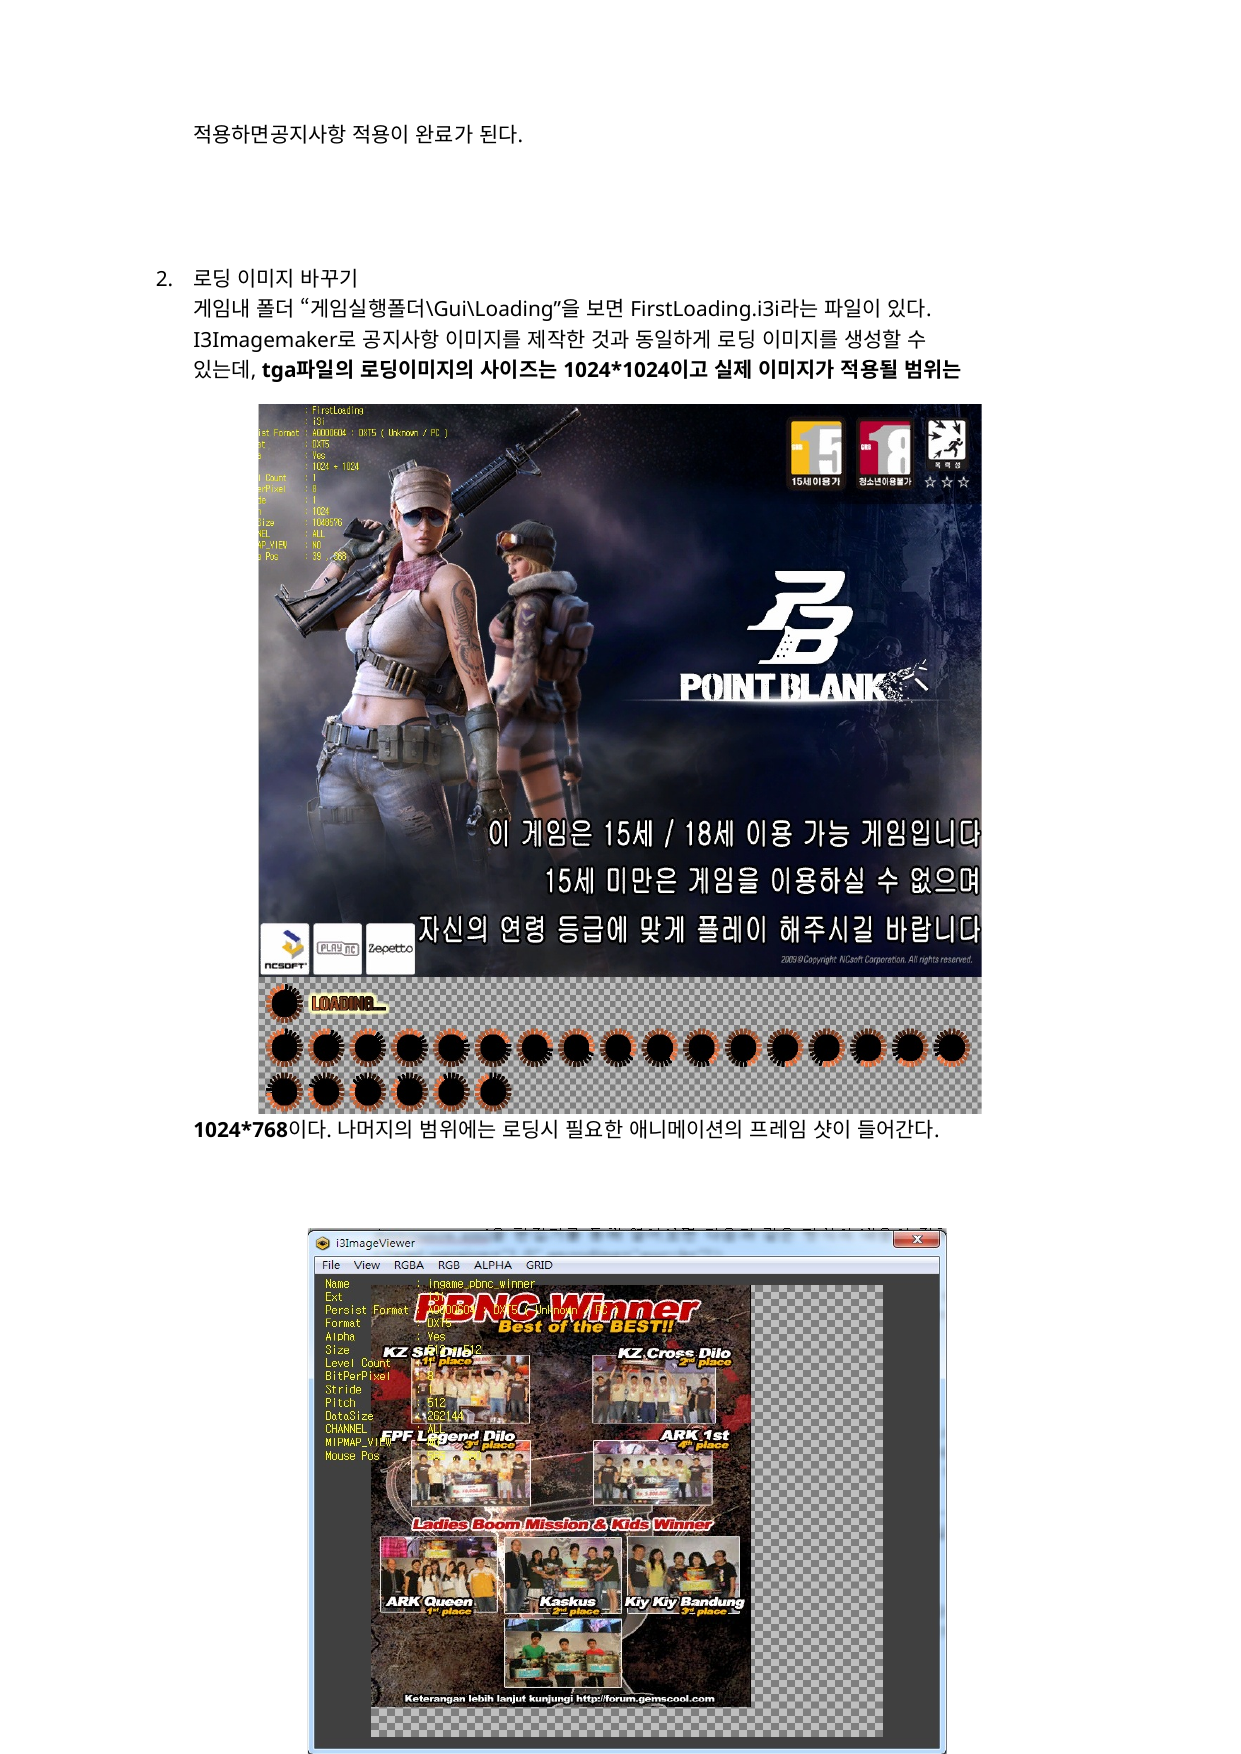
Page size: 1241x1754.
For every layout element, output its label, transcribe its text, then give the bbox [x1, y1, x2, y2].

list 로딩 이미지 바꾸기 [156, 262, 1122, 292]
list 있는데, tga파일의 로딩이미지의 사이즈는 1024*1024이고 실제 이미지가 적용될 범위는 [156, 353, 1122, 383]
list 적용하면공지사항 적용이 완료가 된다. [156, 118, 1122, 148]
picture [307, 1228, 947, 1754]
list 게임내 폴더 “게임실행폴더\Gui\Loading”을 보면 FirstLoading.i3i라는 파일이 있다. [156, 292, 1122, 323]
list I3Imagemaker로 공지사항 이미지를 제작한 것과 동일하게 로딩 이미지를 생성할 수 [156, 323, 1122, 353]
picture [258, 404, 982, 1114]
list 1024*768이다. 나머지의 범위에는 로딩시 필요한 애니메이션의 프레임 샷이 들어간다. [156, 383, 1122, 1144]
